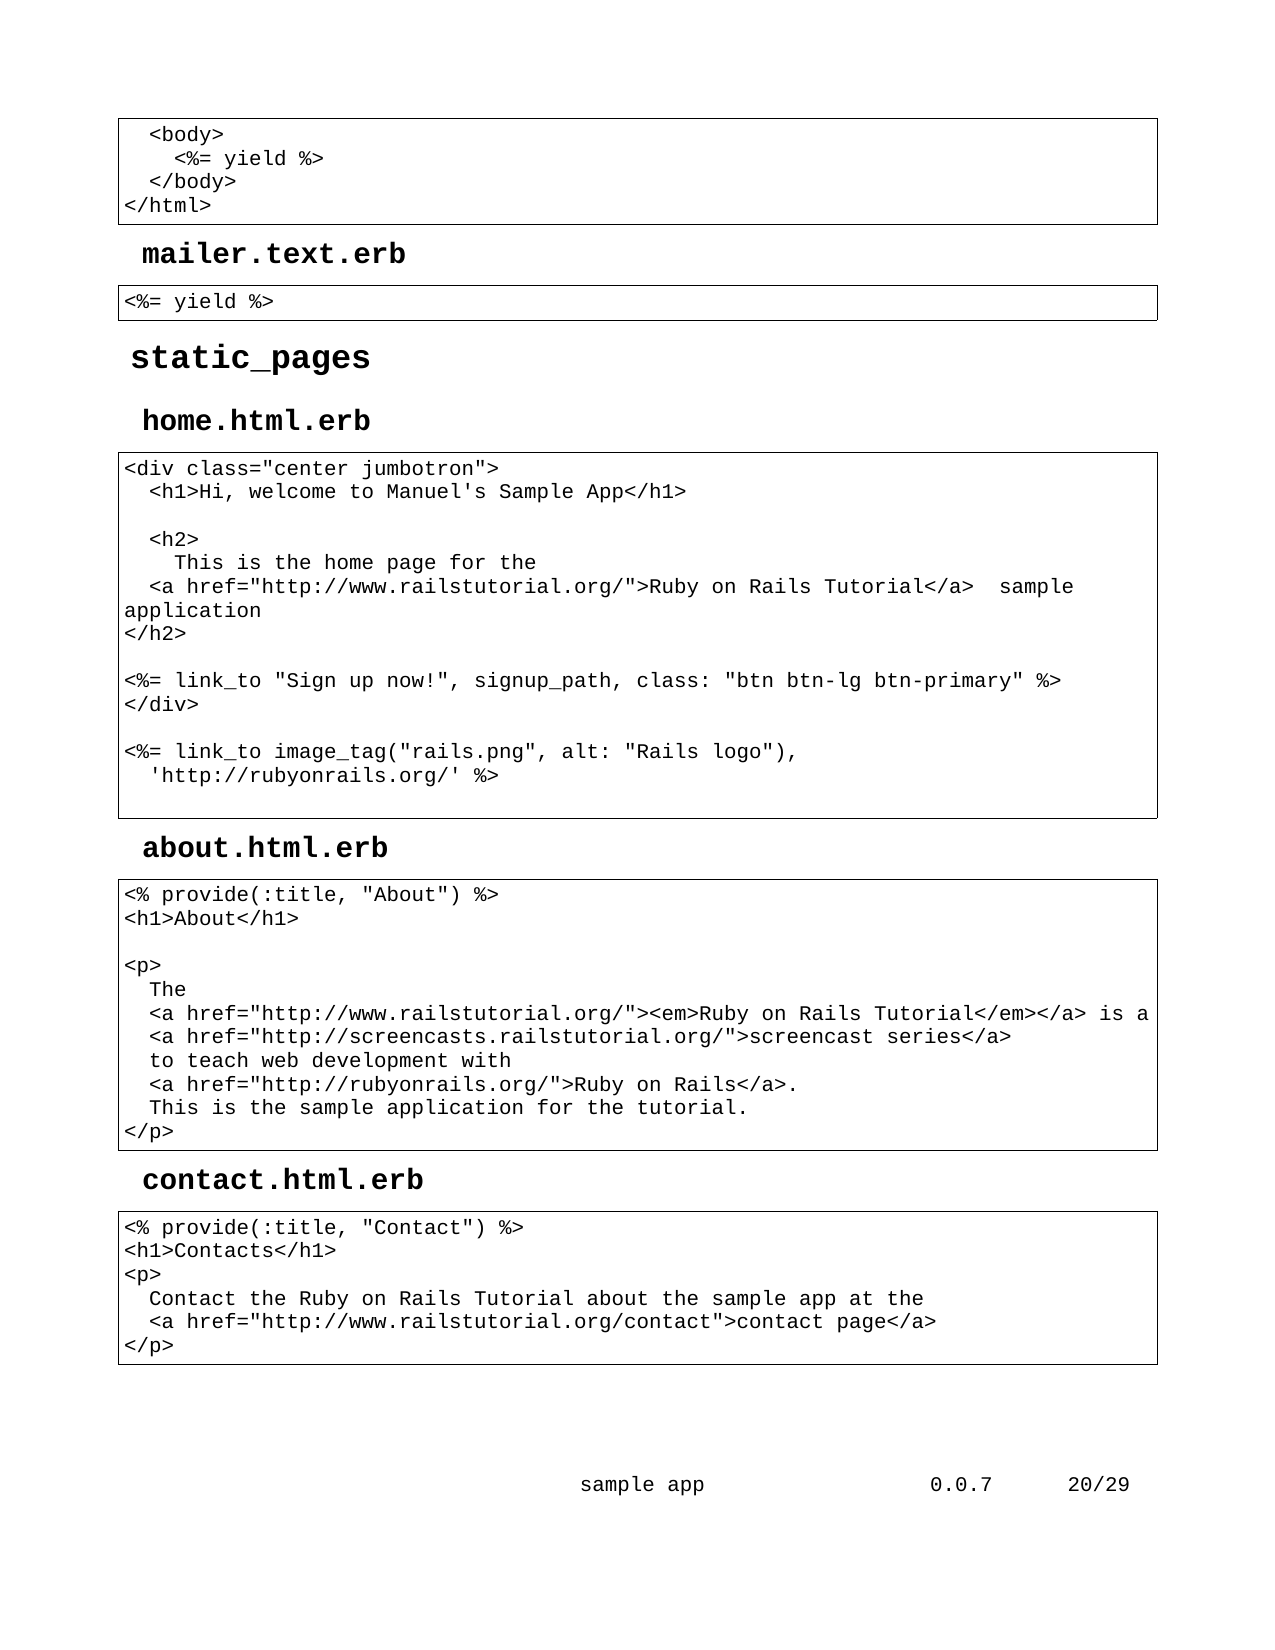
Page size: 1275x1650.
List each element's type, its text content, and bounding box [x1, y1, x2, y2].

table_header <%= yield %> [119, 286, 1157, 320]
subtitle mailer.text.erb [142, 239, 1157, 272]
subtitle static_pages [130, 341, 1157, 379]
table_header <% provide(:title, "Contact") %> <h1>Contacts</h1> <p> Contact the Ruby on Rails Tutorial about the sample app at the <a href="http://www.railstutorial.org/contact">contact page</a> </p> [119, 1212, 1157, 1364]
table_header <body> <%= yield %> </body> </html> [119, 119, 1157, 224]
subtitle home.html.erb [142, 406, 1157, 439]
table_header <div class="center jumbotron"> <h1>Hi, welcome to Manuel's Sample App</h1> <h2> This is the home page for the <a href="http://www.railstutorial.org/">Ruby on Rails Tutorial</a> sample application </h2> <%= link_to "Sign up now!", signup_path, class: "btn btn-lg btn-primary" %> </div> <%= link_to image_tag("rails.png", alt: "Rails logo"), 'http://rubyonrails.org/' %> [119, 453, 1157, 818]
subtitle contact.html.erb [142, 1165, 1157, 1198]
subtitle about.html.erb [142, 833, 1157, 866]
table_header <% provide(:title, "About") %> <h1>About</h1> <p> The <a href="http://www.railstutorial.org/"><em>Ruby on Rails Tutorial</em></a> is a <a href="http://screencasts.railstutorial.org/">screencast series</a> to teach web development with <a href="http://rubyonrails.org/">Ruby on Rails</a>. This is the sample application for the tutorial. </p> [119, 880, 1157, 1150]
